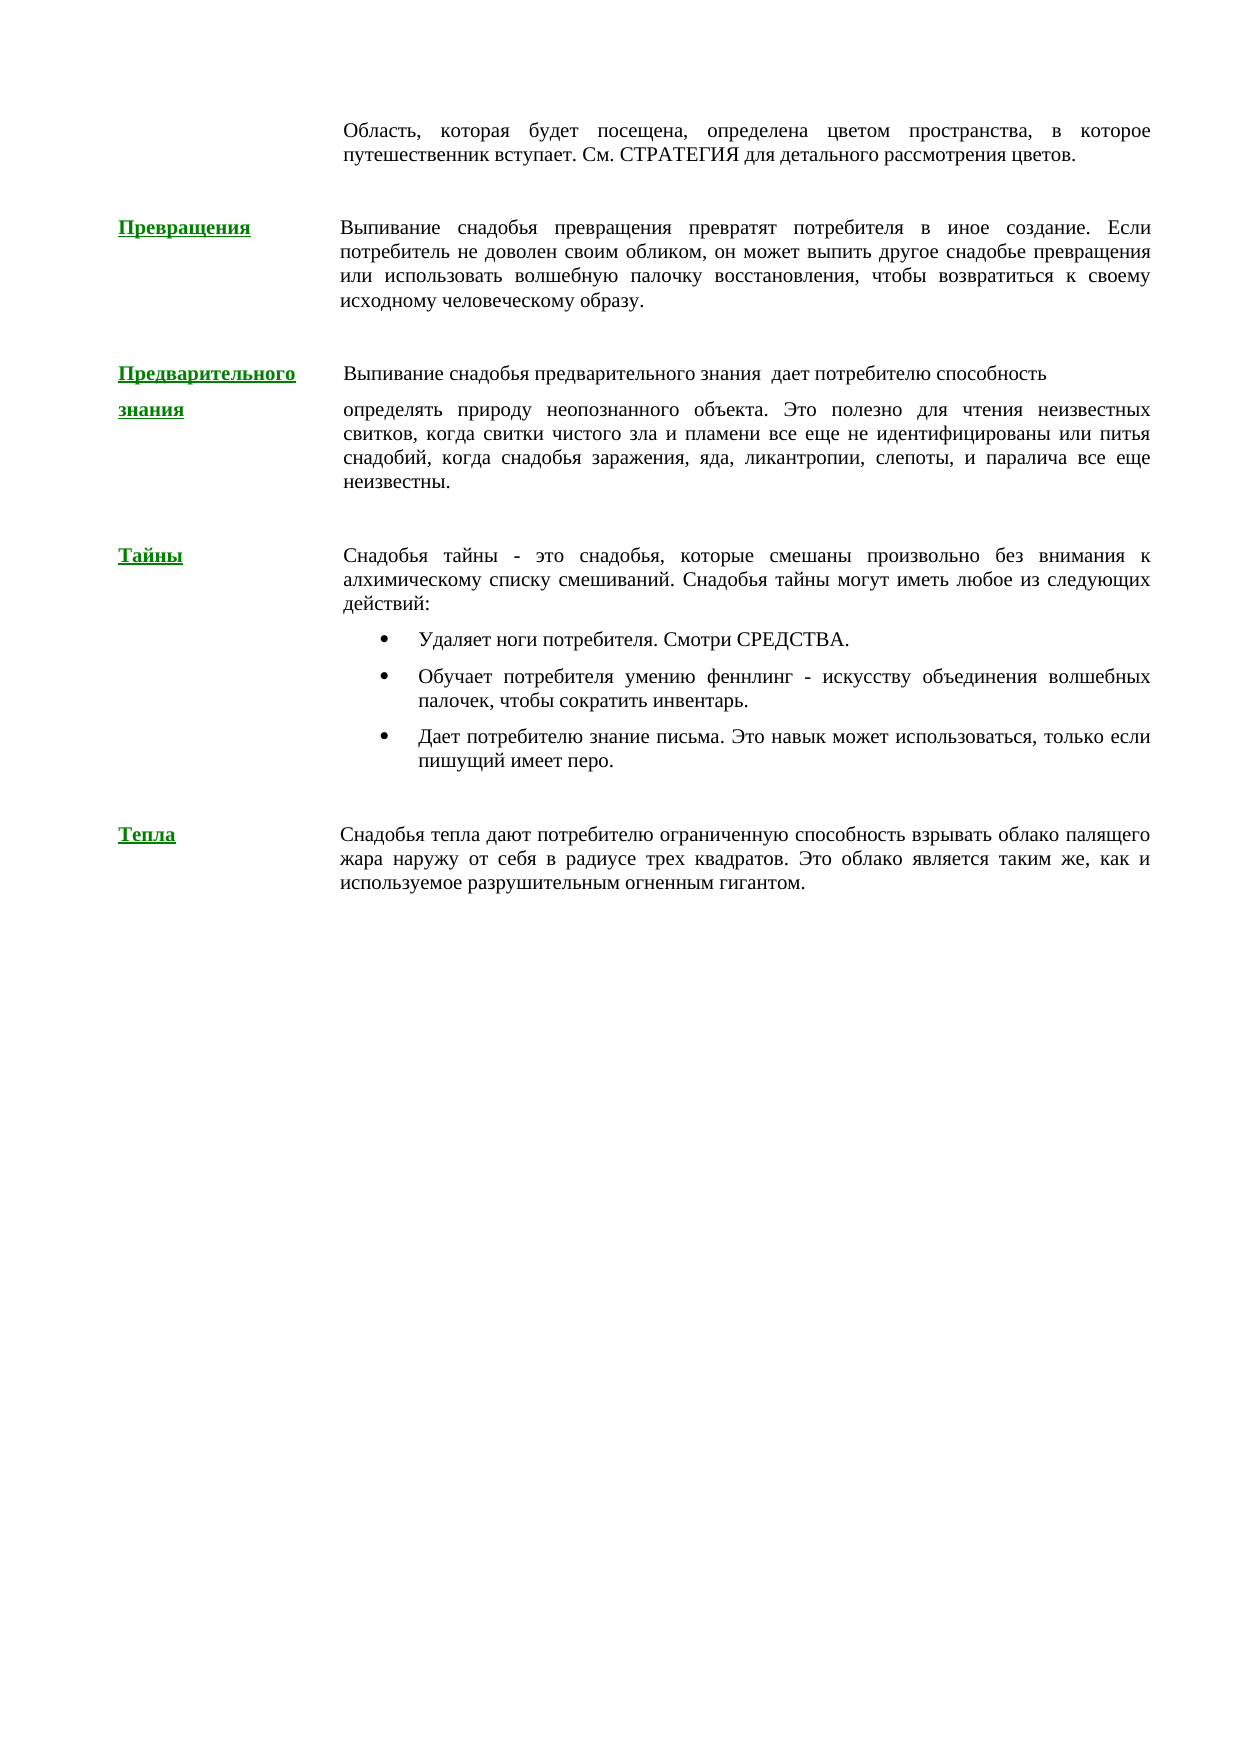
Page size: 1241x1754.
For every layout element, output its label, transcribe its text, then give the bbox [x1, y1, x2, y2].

list Удаляет ноги потребителя. Смотри СРЕДСТВА. [381, 627, 1152, 651]
text Тайны Снадобья тайны - это снадобья, которые смешаны произвольно без внимания к алхимическому списку смешиваний. Снадобья тайны могут иметь любое из следующих действий: [118, 542, 1152, 615]
text Предварительного Выпивание снадобья предварительного знания дает потребителю способность [118, 361, 1152, 385]
list Обучает потребителя умению феннлинг - искусству объединения волшебных палочек, чтобы сократить инвентарь. [381, 664, 1152, 712]
text Область, которая будет посещена, определена цветом пространства, в которое путешественник вступает. См. СТРАТЕГИЯ для детального рассмотрения цветов. [118, 118, 1152, 166]
text Тепла Снадобья тепла дают потребителю ограниченную способность взрывать облако палящего жара наружу от себя в радиусе трех квадратов. Это облако является таким же, как и используемое разрушительным огненным гигантом. [118, 822, 1152, 894]
list Дает потребителю знание письма. Это навык может использоваться, только если пишущий имеет перо. [381, 724, 1152, 772]
text Превращения Выпивание снадобья превращения превратят потребителя в иное создание. Если потребитель не доволен своим обликом, он может выпить другое снадобье превращения или использовать волшебную палочку восстановления, чтобы возвратиться к своему исходному человеческому образу. [118, 215, 1152, 312]
text знания определять природу неопознанного объекта. Это полезно для чтения неизвестных свитков, когда свитки чистого зла и пламени все еще не идентифицированы или питья снадобий, когда снадобья заражения, яда, ликантропии, слепоты, и паралича все еще неизвестны. [118, 397, 1152, 493]
